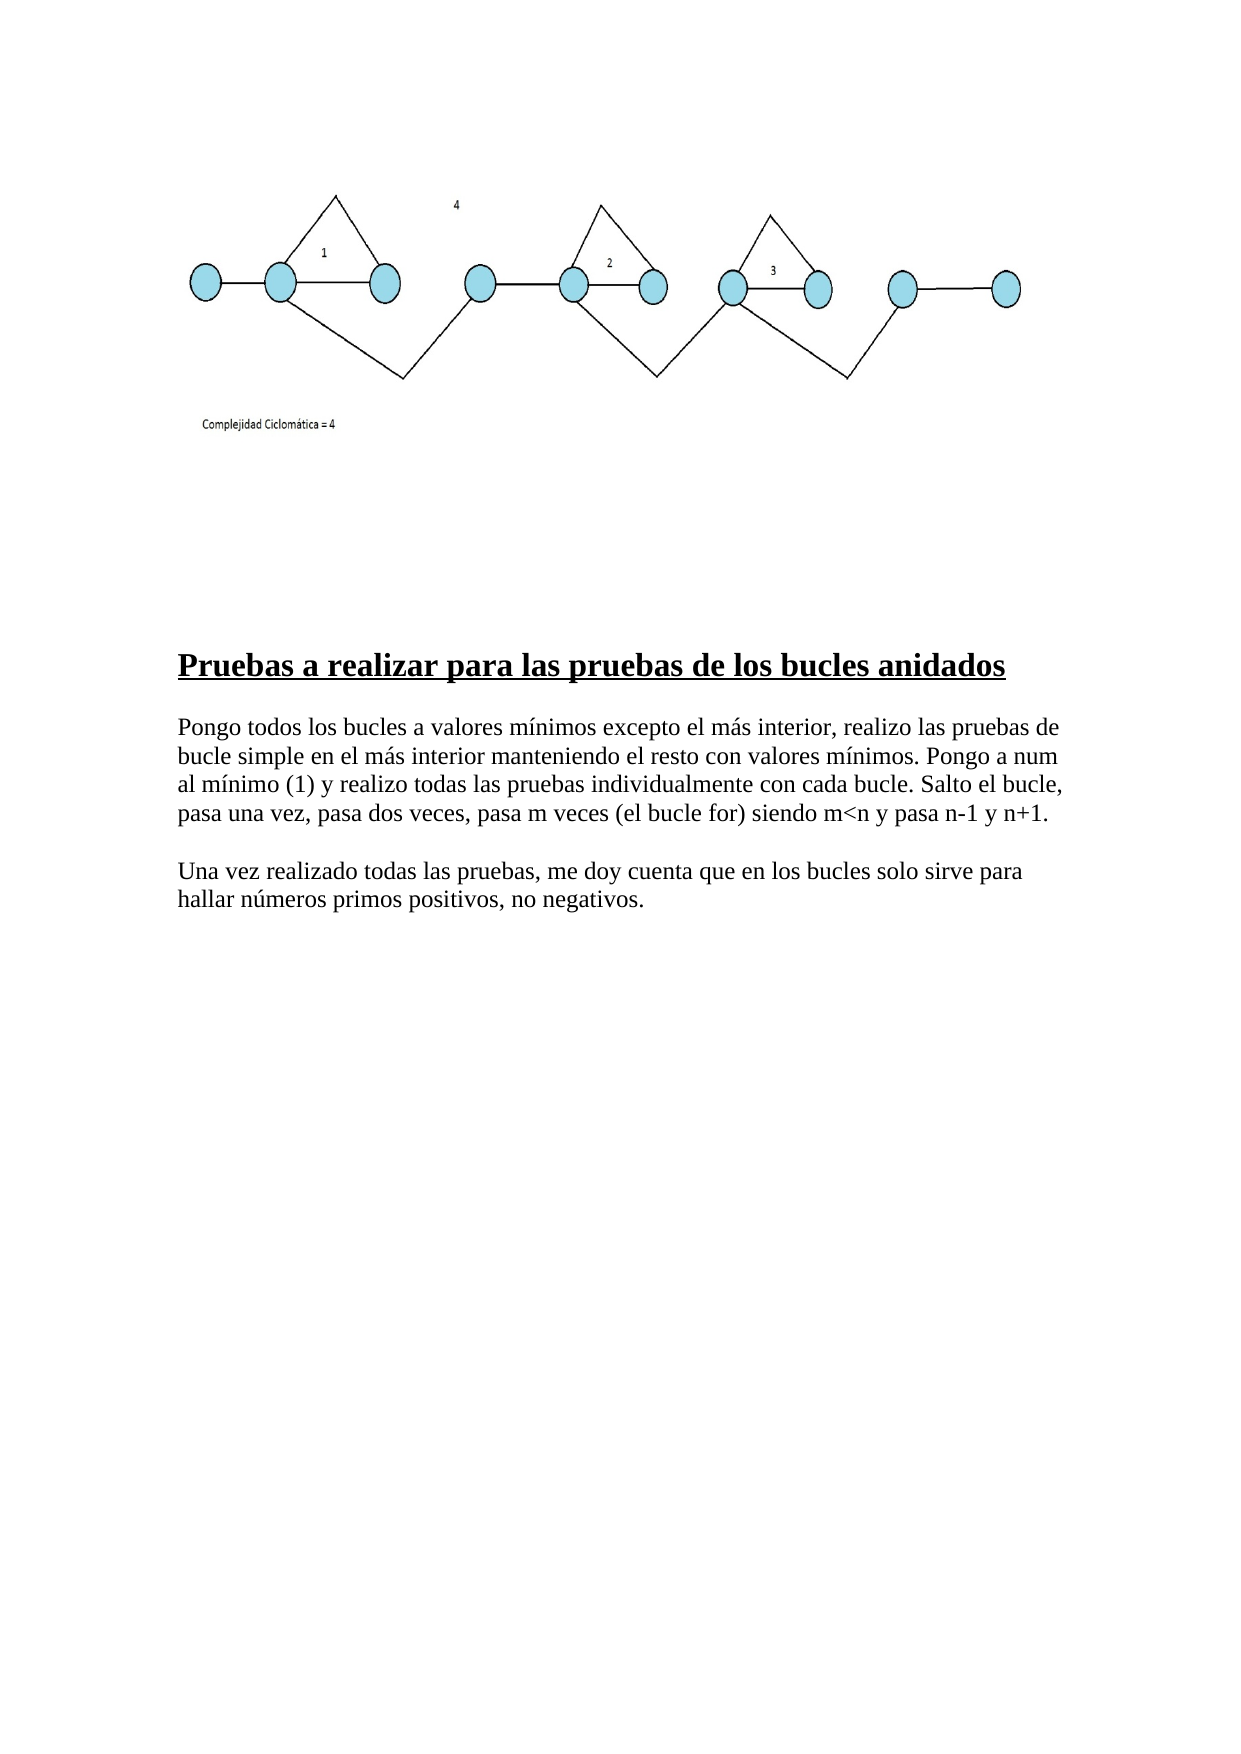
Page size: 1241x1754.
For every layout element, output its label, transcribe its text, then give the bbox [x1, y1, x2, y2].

text Pruebas a realizar para las pruebas de los bucles anidados [177, 645, 1063, 683]
text Una vez realizado todas las pruebas, me doy cuenta que en los bucles solo sirve para hallar números primos positivos, no negativos. [177, 856, 1063, 913]
text Pongo todos los bucles a valores mínimos excepto el más interior, realizo las pruebas de bucle simple en el más interior manteniendo el resto con valores mínimos. Pongo a num al mínimo (1) y realizo todas las pruebas individualmente con cada bucle. Salto el bucle, pasa una vez, pasa dos veces, pasa m veces (el bucle for) siendo m<n y pasa n-1 y n+1. [177, 712, 1063, 827]
